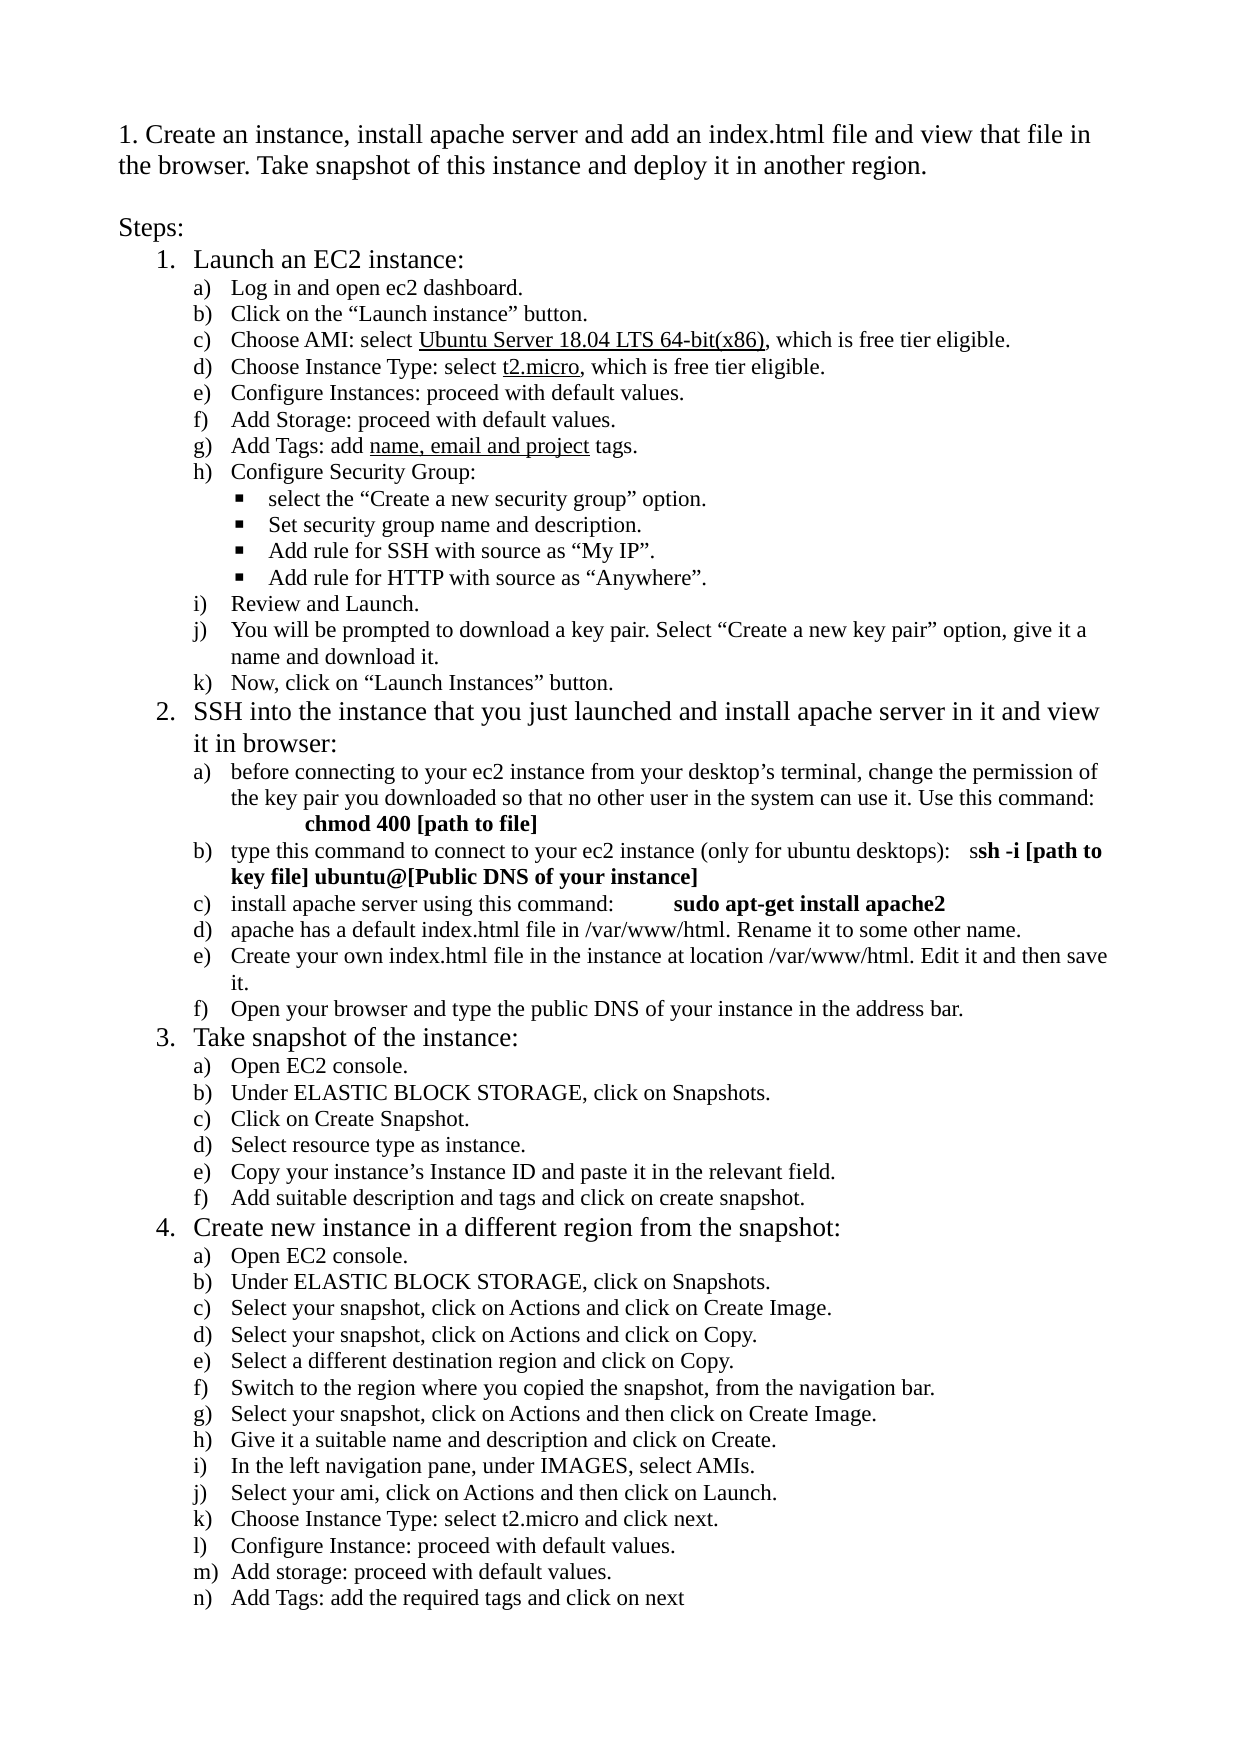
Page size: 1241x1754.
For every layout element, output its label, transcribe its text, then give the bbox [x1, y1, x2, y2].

list Open your browser and type the public DNS of your instance in the address bar. [193, 995, 1122, 1021]
list install apache server using this command: sudo apt-get install apache2 [193, 889, 1122, 916]
list You will be prompted to download a key pair. Select “Create a new key pair” option, give it a name and download it. [193, 616, 1122, 669]
list Configure Security Group: [193, 458, 1122, 485]
list Select your snapshot, click on Actions and then click on Create Image. [193, 1400, 1122, 1426]
list In the left navigation pane, under IMAGES, select AMIs. [193, 1453, 1122, 1479]
list Add rule for HTTP with source as “Anywhere”. [231, 564, 1122, 590]
list type this command to connect to your ec2 instance (only for ubuntu desktops): ssh -i [path to key file] ubuntu@[Public DNS of your instance] [193, 837, 1122, 889]
list Add Storage: proceed with default values. [193, 406, 1122, 432]
list Click on Create Snapshot. [193, 1105, 1122, 1132]
list Choose Instance Type: select t2.micro and click next. [193, 1505, 1122, 1532]
list Launch an EC2 instance: [156, 243, 1122, 274]
list Select your ami, click on Actions and then click on Launch. [193, 1479, 1122, 1505]
list Configure Instance: proceed with default values. [193, 1532, 1122, 1558]
list Select a different destination region and click on Copy. [193, 1347, 1122, 1373]
list Under ELASTIC BLOCK STORAGE, click on Snapshots. [193, 1268, 1122, 1294]
list Set security group name and description. [231, 511, 1122, 537]
list Add suitable description and tags and click on create snapshot. [193, 1184, 1122, 1211]
list Select your snapshot, click on Actions and click on Copy. [193, 1321, 1122, 1347]
list Now, click on “Launch Instances” button. [193, 669, 1122, 696]
list Click on the “Launch instance” button. [193, 300, 1122, 327]
list Open EC2 console. [193, 1052, 1122, 1079]
list Add rule for SSH with source as “My IP”. [231, 537, 1122, 564]
list select the “Create a new security group” option. [231, 485, 1122, 511]
list Add Tags: add name, email and project tags. [193, 432, 1122, 458]
list Configure Instances: proceed with default values. [193, 379, 1122, 406]
list Select resource type as instance. [193, 1132, 1122, 1158]
list SSH into the instance that you just launched and install apache server in it and view it in browser: [156, 696, 1122, 758]
list Copy your instance’s Instance ID and paste it in the relevant field. [193, 1158, 1122, 1184]
list before connecting to your ec2 instance from your desktop’s terminal, change the permission of the key pair you downloaded so that no other user in the system can use it. Use this command: chmod 400 [path to file] [193, 758, 1122, 837]
list Create your own index.html file in the instance at location /var/www/html. Edit it and then save it. [193, 942, 1122, 995]
list Under ELASTIC BLOCK STORAGE, click on Snapshots. [193, 1079, 1122, 1105]
list Choose Instance Type: select t2.micro, which is free tier eligible. [193, 353, 1122, 379]
list Open EC2 console. [193, 1242, 1122, 1268]
list Review and Launch. [193, 590, 1122, 616]
text 1. Create an instance, install apache server and add an index.html file and view that file in the browser. Take snapshot of this instance and deploy it in another region. [118, 118, 1122, 180]
list Choose AMI: select Ubuntu Server 18.04 LTS 64-bit(x86), which is free tier eligible. [193, 327, 1122, 353]
list Select your snapshot, click on Actions and click on Create Image. [193, 1294, 1122, 1321]
list Give it a suitable name and description and click on Create. [193, 1426, 1122, 1453]
text Steps: [118, 212, 1122, 243]
list apache has a default index.html file in /var/www/html. Rename it to some other name. [193, 916, 1122, 942]
list Switch to the region where you copied the snapshot, from the navigation bar. [193, 1373, 1122, 1400]
list Create new instance in a different region from the snapshot: [156, 1211, 1122, 1242]
list Add storage: proceed with default values. [193, 1558, 1122, 1584]
list Add Tags: add the required tags and click on next [193, 1584, 1122, 1611]
list Take snapshot of the instance: [156, 1021, 1122, 1052]
list Log in and open ec2 dashboard. [193, 274, 1122, 300]
